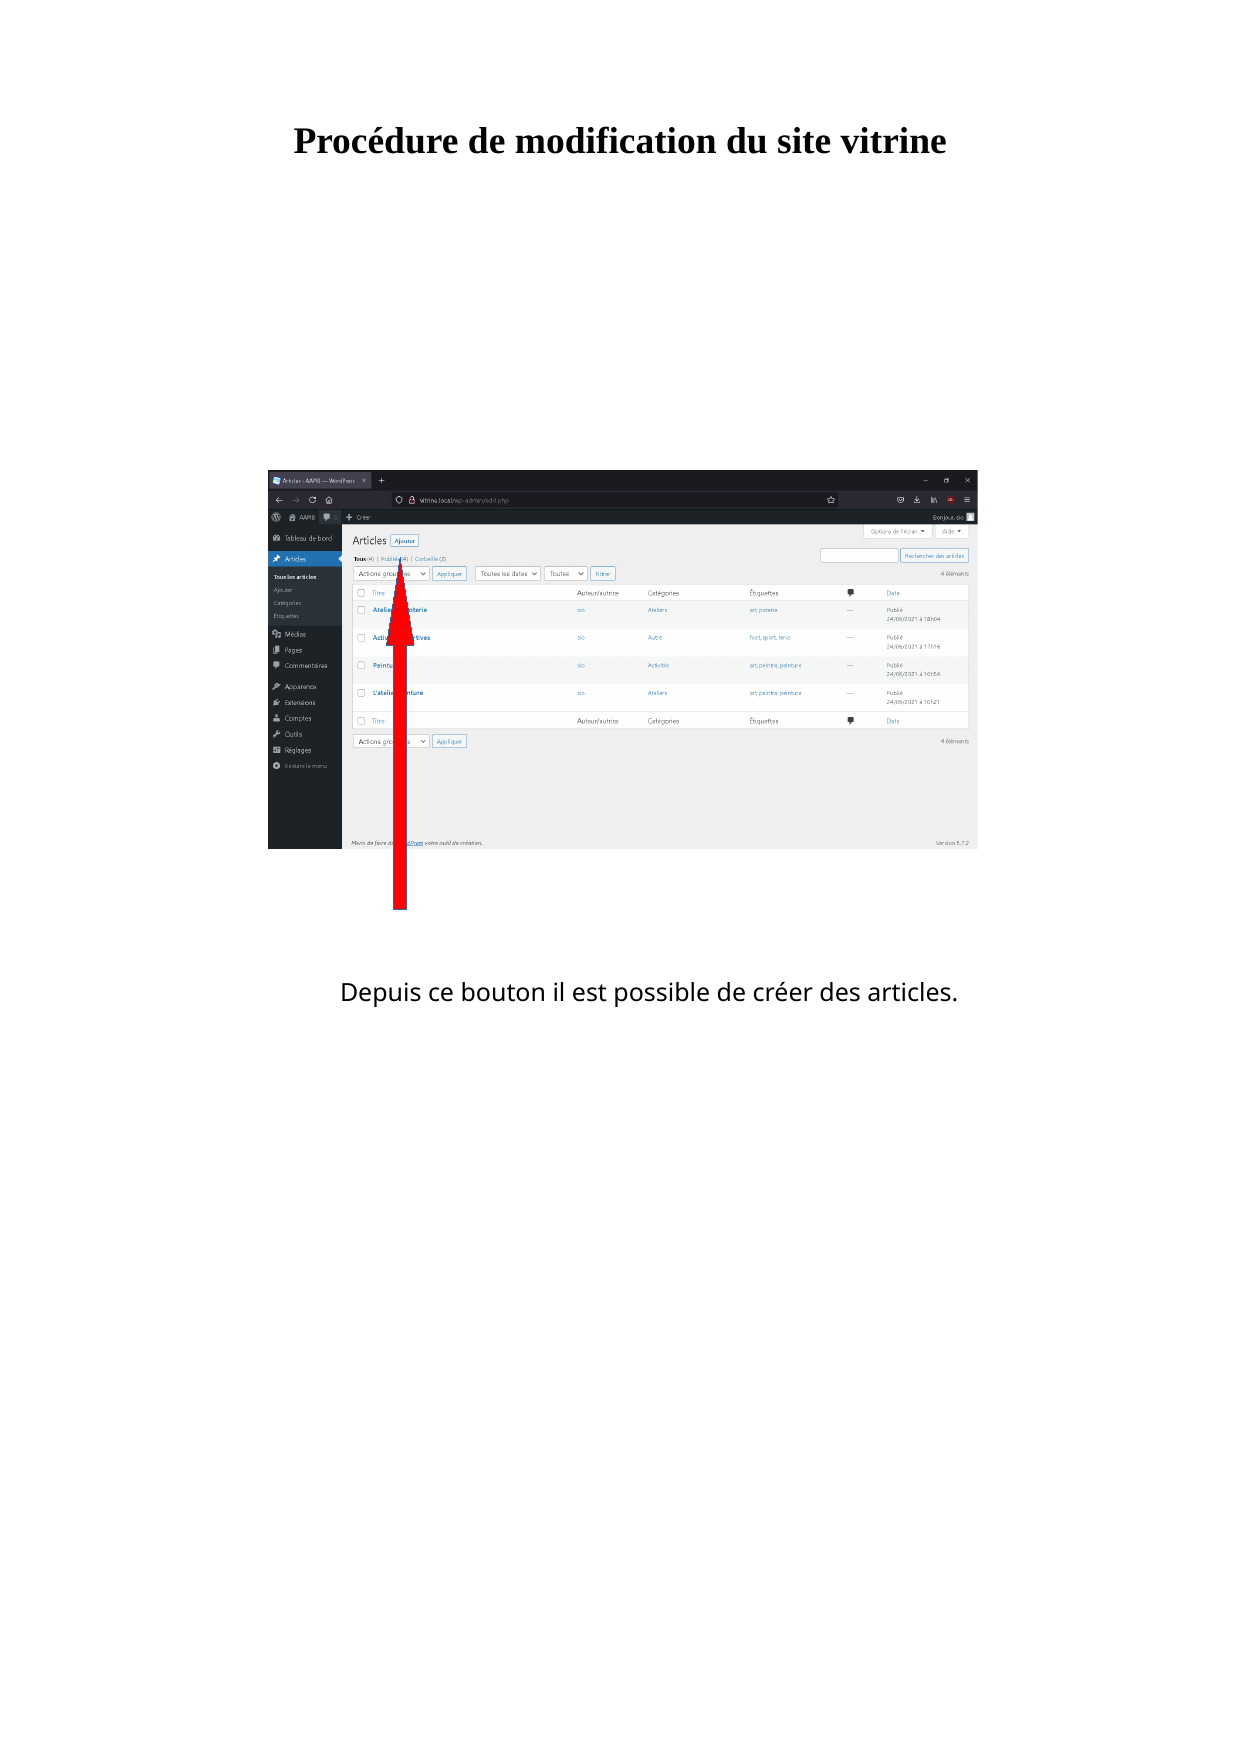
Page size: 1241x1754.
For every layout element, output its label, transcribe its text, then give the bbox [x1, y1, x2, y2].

picture [268, 470, 978, 849]
text Depuis ce bouton il est possible de créer des articles. [118, 974, 1122, 1008]
